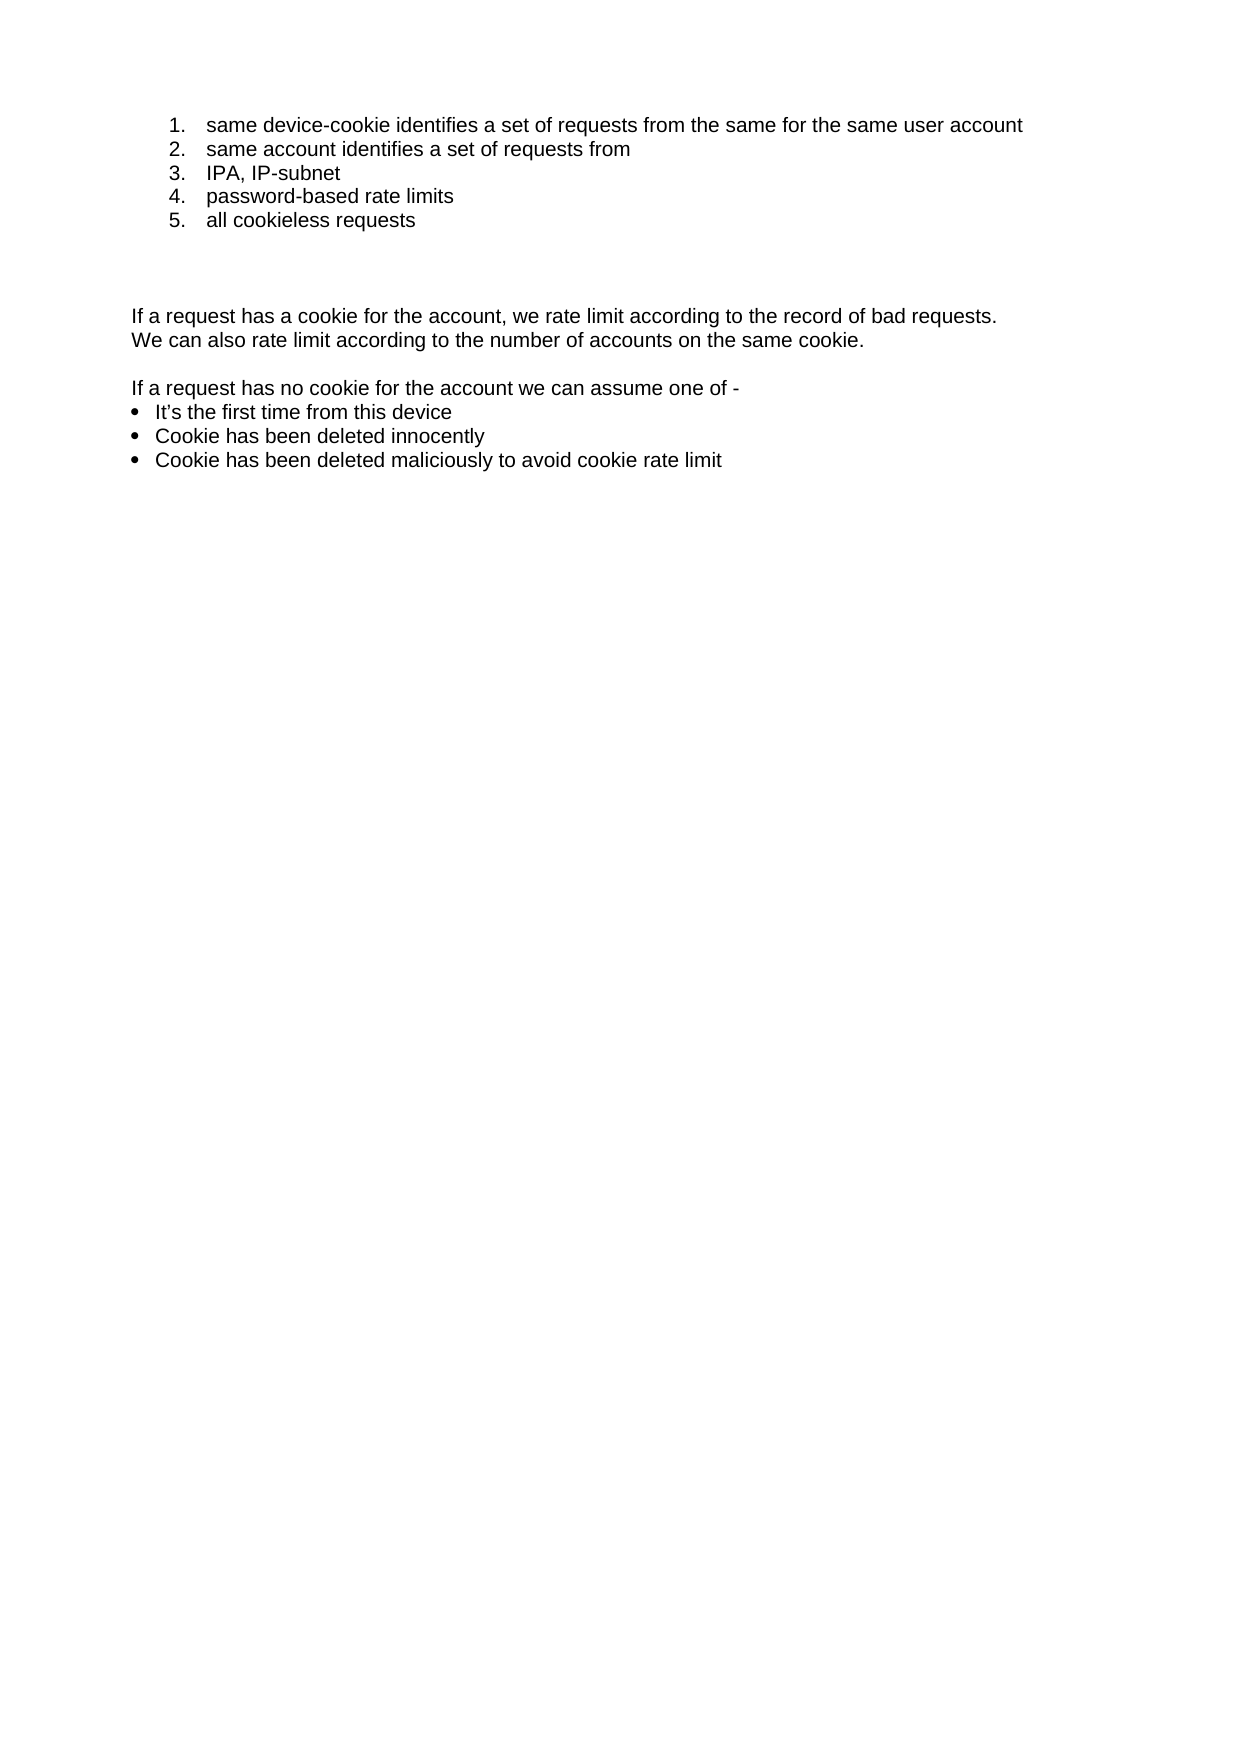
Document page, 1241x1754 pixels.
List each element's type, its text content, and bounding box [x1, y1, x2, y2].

text We can also rate limit according to the number of accounts on the same cookie. [131, 328, 1125, 352]
list It’s the first time from this device [131, 400, 1125, 424]
list all cookieless requests [169, 208, 1125, 232]
list Cookie has been deleted innocently [131, 424, 1125, 448]
list password-based rate limits [169, 184, 1125, 208]
list IPA, IP-subnet [169, 160, 1125, 184]
text If a request has no cookie for the account we can assume one of - [131, 376, 1125, 400]
list same account identifies a set of requests from [169, 136, 1125, 160]
list Cookie has been deleted maliciously to avoid cookie rate limit [131, 448, 1125, 472]
text If a request has a cookie for the account, we rate limit according to the record of bad requests. [131, 304, 1125, 328]
list same device-cookie identifies a set of requests from the same for the same user account [169, 112, 1125, 136]
